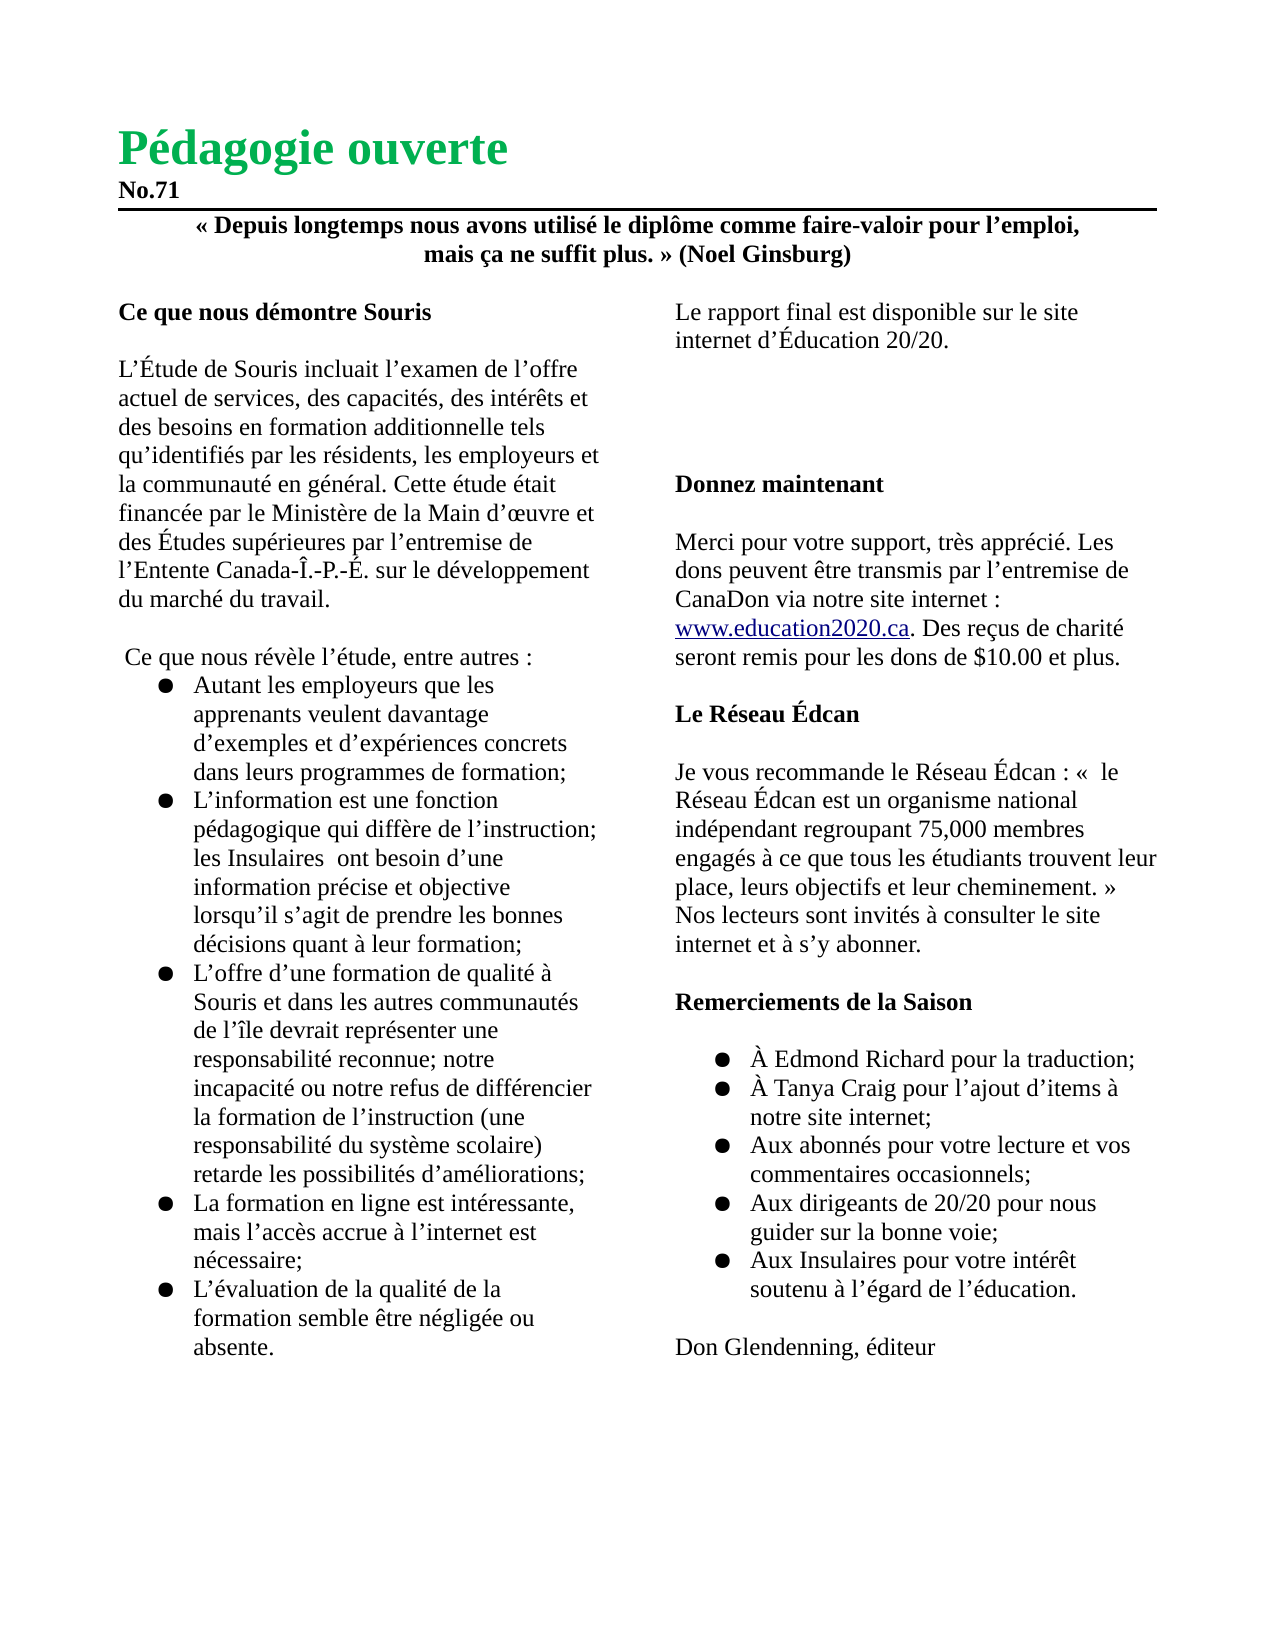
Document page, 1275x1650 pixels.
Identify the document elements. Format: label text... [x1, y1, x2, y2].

list L’évaluation de la qualité de la formation semble être négligée ou absente. [156, 1274, 600, 1361]
text No.71 [118, 176, 1157, 208]
text Ce que nous démontre Souris [118, 297, 600, 326]
text « Depuis longtemps nous avons utilisé le diplôme comme faire-valoir pour l’emploi, [118, 211, 1157, 239]
text Merci pour votre support, très apprécié. Les dons peuvent être transmis par l’entremise de CanaDon via notre site internet : www.education2020.ca. Des reçus de charité seront remis pour les dons de $10.00 et plus. [675, 527, 1157, 671]
list À Tanya Craig pour l’ajout d’items à notre site internet; [712, 1073, 1157, 1131]
text Pédagogie ouverte [118, 118, 1157, 176]
list À Edmond Richard pour la traduction; [712, 1044, 1157, 1073]
text Le Réseau Édcan [675, 699, 1157, 728]
text Je vous recommande le Réseau Édcan : « le Réseau Édcan est un organisme national indépendant regroupant 75,000 membres engagés à ce que tous les étudiants trouvent leur place, leurs objectifs et leur cheminement. » Nos lecteurs sont invités à consulter le site internet et à s’y abonner. [675, 757, 1157, 958]
text mais ça ne suffit plus. » (Noel Ginsburg) [118, 239, 1157, 268]
list L’offre d’une formation de qualité à Souris et dans les autres communautés de l’île devrait représenter une responsabilité reconnue; notre incapacité ou notre refus de différencier la formation de l’instruction (une responsabilité du système scolaire) retarde les possibilités d’améliorations; [156, 958, 600, 1188]
list La formation en ligne est intéressante, mais l’accès accrue à l’internet est nécessaire; [156, 1188, 600, 1274]
text L’Étude de Souris incluait l’examen de l’offre actuel de services, des capacités, des intérêts et des besoins en formation additionnelle tels qu’identifiés par les résidents, les employeurs et la communauté en général. Cette étude était financée par le Ministère de la Main d’œuvre et des Études supérieures par l’entremise de l’Entente Canada-Î.-P.-É. sur le développement du marché du travail. [118, 354, 600, 613]
list Aux Insulaires pour votre intérêt soutenu à l’égard de l’éducation. [712, 1246, 1157, 1303]
text Donnez maintenant [675, 469, 1157, 498]
list Aux dirigeants de 20/20 pour nous guider sur la bonne voie; [712, 1188, 1157, 1246]
text Ce que nous révèle l’étude, entre autres : [118, 642, 600, 671]
text Don Glendenning, éditeur [675, 1332, 1157, 1361]
text Le rapport final est disponible sur le site internet d’Éducation 20/20. [675, 297, 1157, 354]
text Remerciements de la Saison [675, 987, 1157, 1016]
list Aux abonnés pour votre lecture et vos commentaires occasionnels; [712, 1131, 1157, 1188]
list Autant les employeurs que les apprenants veulent davantage d’exemples et d’expériences concrets dans leurs programmes de formation; [156, 671, 600, 786]
list L’information est une fonction pédagogique qui diffère de l’instruction; les Insulaires ont besoin d’une information précise et objective lorsqu’il s’agit de prendre les bonnes décisions quant à leur formation; [156, 786, 600, 958]
